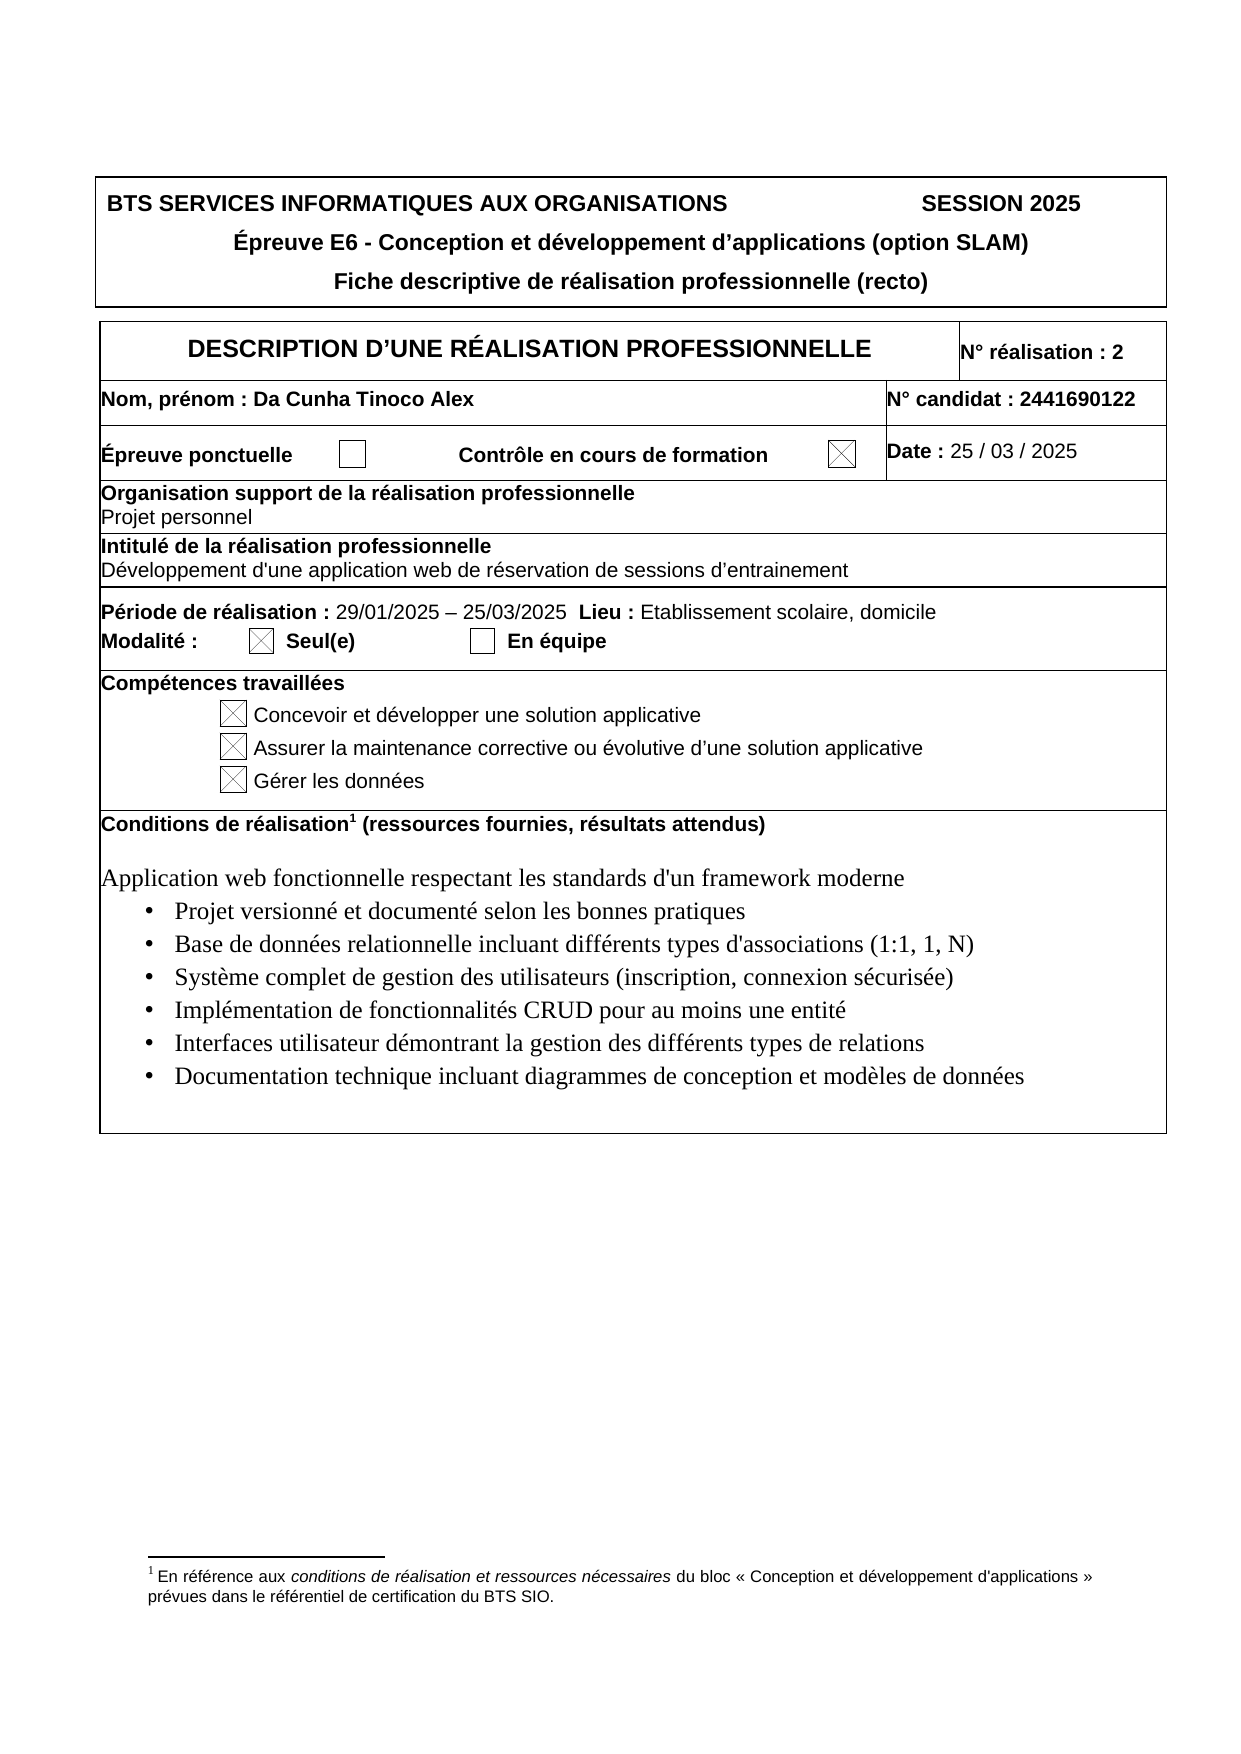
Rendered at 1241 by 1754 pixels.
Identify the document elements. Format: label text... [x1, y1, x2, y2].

table_cell Épreuve ponctuelle [101, 426, 458, 480]
table_cell Date : 25 / 03 / 2025 [887, 426, 1166, 480]
table_cell Contrôle en cours de formation [458, 426, 886, 480]
table_cell N° candidat : 2441690122 [887, 381, 1166, 425]
table_header BTS Services informatiques aux organisations SESSION 2025 Épreuve E6 - Conception et développement d’applications (option SLAM) Fiche descriptive de réalisation professionnelle (recto) [96, 178, 1166, 306]
table_cell Intitulé de la réalisation professionnelle Développement d'une application web de réservation de sessions d’entrainement [101, 534, 1166, 586]
table_cell Compétences travaillées Concevoir et développer une solution applicative Assurer la maintenance corrective ou évolutive d’une solution applicative Gérer les données [101, 671, 1166, 810]
table_cell Organisation support de la réalisation professionnelle Projet personnel [101, 481, 1166, 533]
table_cell Période de réalisation : 29/01/2025 – 25/03/2025 Lieu : Etablissement scolaire, domicile Modalité : Seul(e) En équipe [101, 588, 1166, 670]
table_header N° réalisation : 2 [960, 322, 1166, 380]
table_cell Nom, prénom : Da Cunha Tinoco Alex [101, 381, 886, 425]
table_header DESCRIPTION D’UNE RÉALISATION PROFESSIONNELLE [101, 322, 959, 380]
table_cell Conditions de réalisation (ressources fournies, résultats attendus) Application web fonctionnelle respectant les standards d'un framework moderne Projet versionné et documenté selon les bonnes pratiques Base de données relationnelle incluant différents types d'associations (1:1, 1, N) Système complet de gestion des utilisateurs (inscription, connexion sécurisée) Implémentation de fonctionnalités CRUD pour au moins une entité Interfaces utilisateur démontrant la gestion des différents types de relations Documentation technique incluant diagrammes de conception et modèles de données [101, 811, 1166, 1132]
